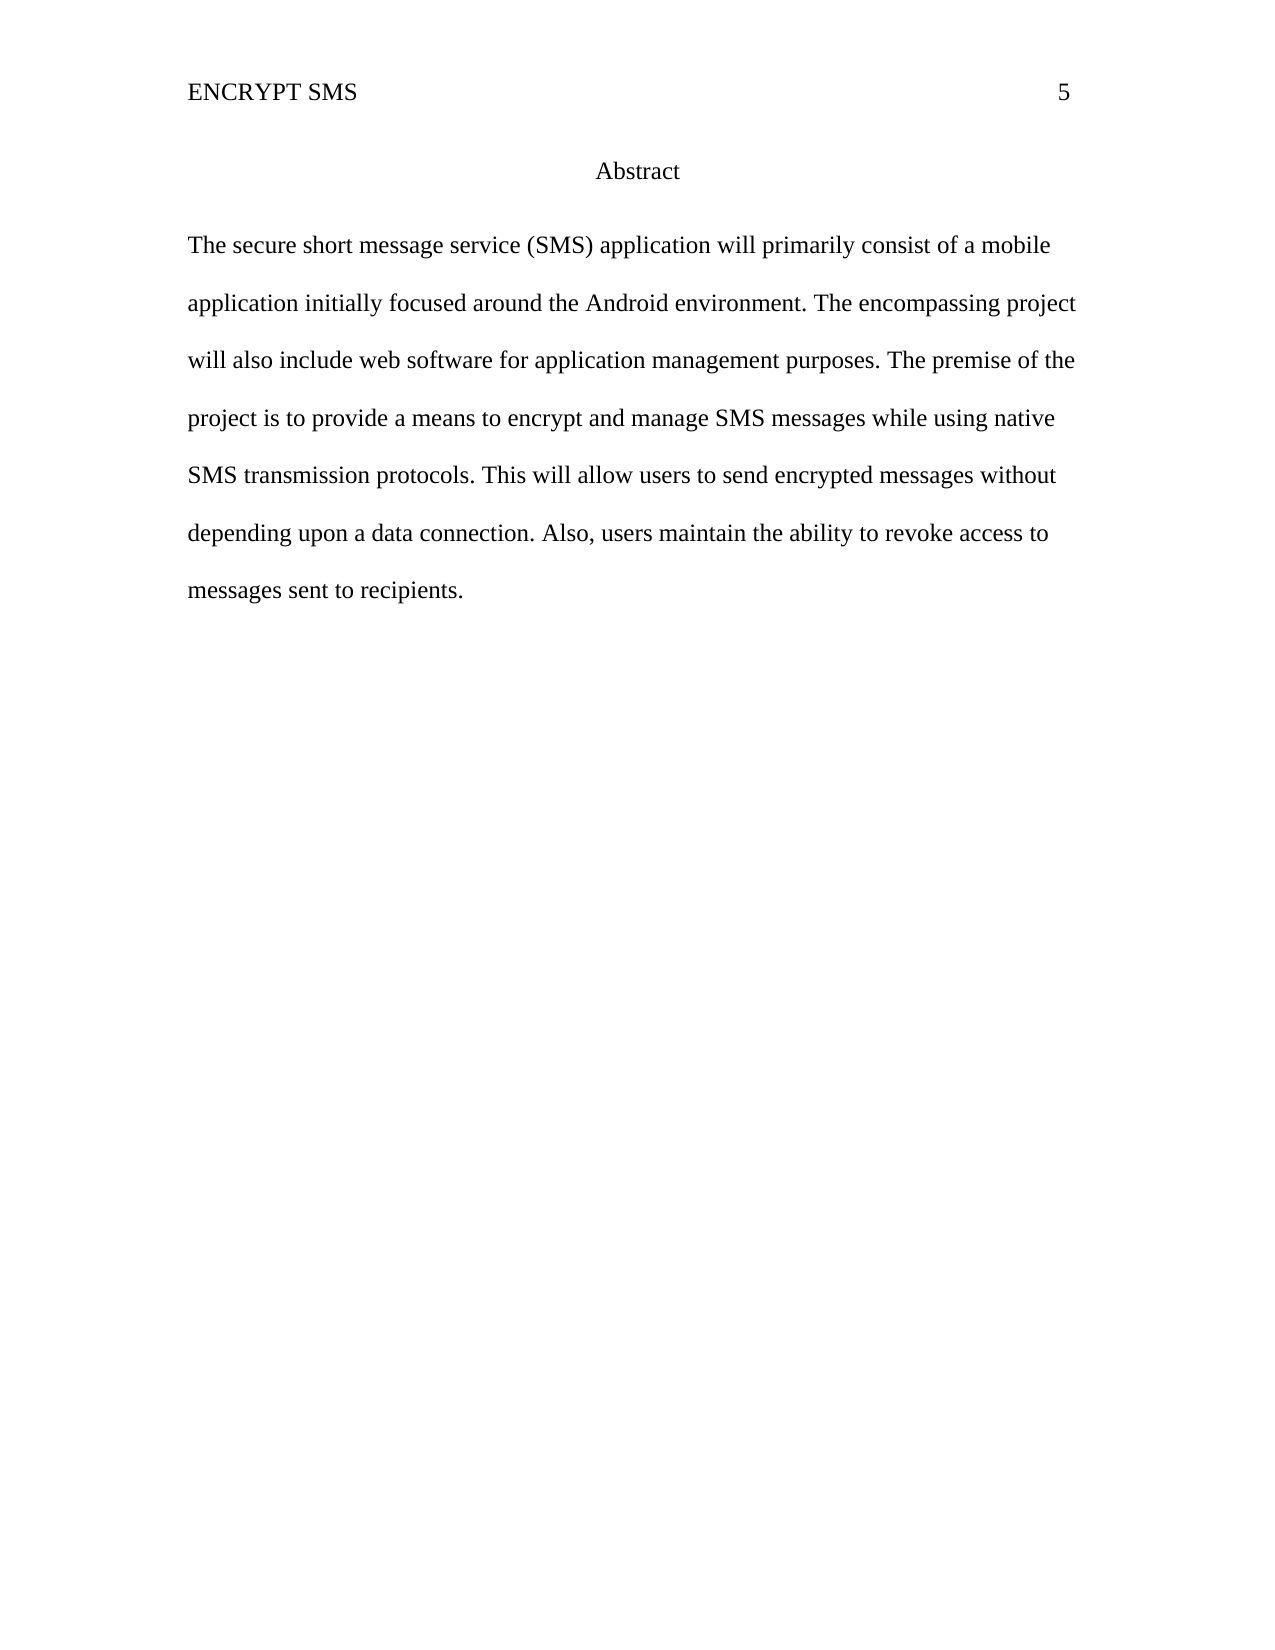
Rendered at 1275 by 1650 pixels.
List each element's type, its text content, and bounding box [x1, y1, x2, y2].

text The secure short message service (SMS) application will primarily consist of a mobile application initially focused around the Android environment. The encompassing project will also include web software for application management purposes. The premise of the project is to provide a means to encrypt and manage SMS messages while using native SMS transmission protocols. This will allow users to send encrypted messages without depending upon a data connection. Also, users maintain the ability to revoke access to messages sent to recipients. [187, 230, 1087, 604]
subtitle Abstract [187, 156, 1087, 185]
